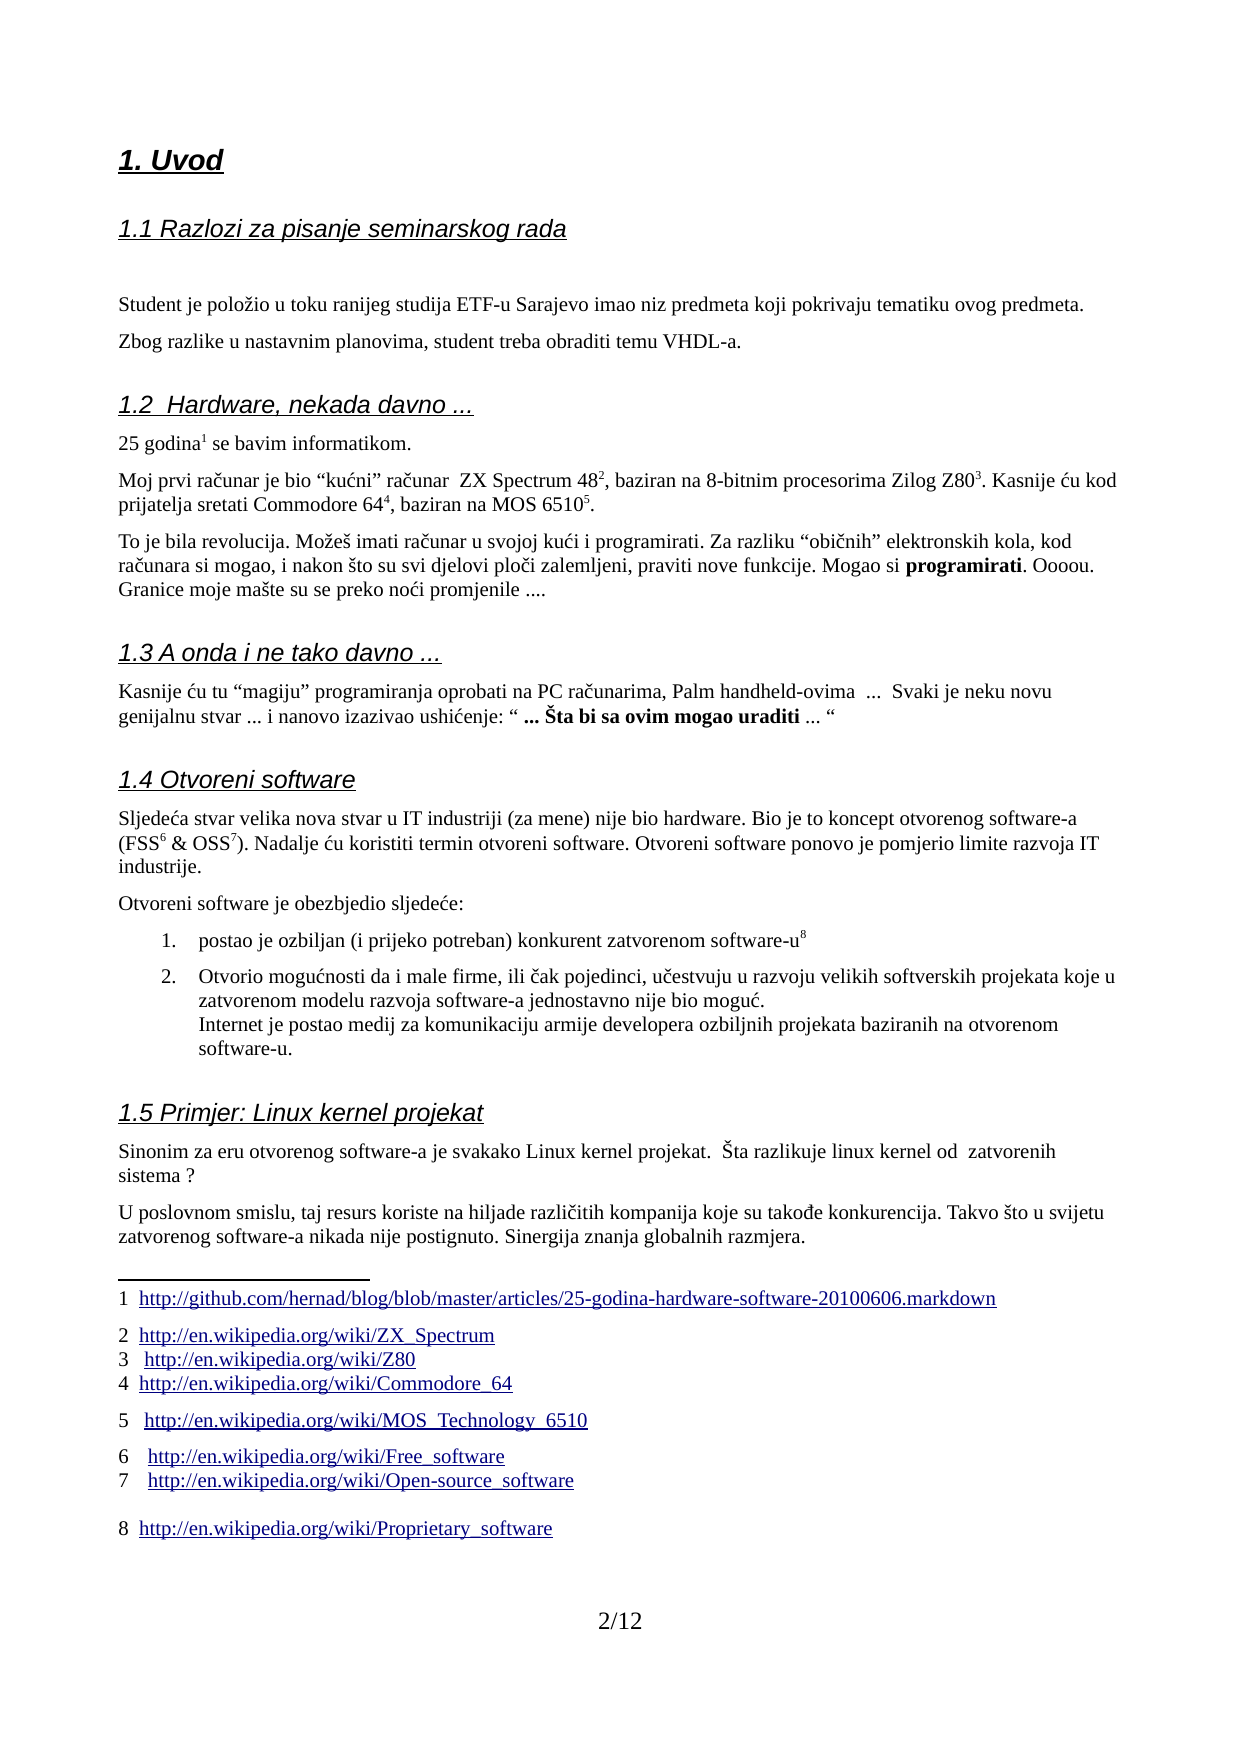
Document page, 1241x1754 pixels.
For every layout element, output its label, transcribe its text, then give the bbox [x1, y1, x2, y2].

text Kasnije ću tu “magiju” programiranja oprobati na PC računarima, Palm handheld-ovima ... Svaki je neku novu genijalnu stvar ... i nanovo izazivao ushićenje: “ ... Šta bi sa ovim mogao uraditi ... “ [118, 679, 1122, 728]
list http://en.wikipedia.org/wiki/Proprietary_software [118, 1516, 1122, 1540]
text http://en.wikipedia.org/wiki/Free_software [118, 1444, 1122, 1468]
subtitle 1.5 Primjer: Linux kernel projekat [118, 1098, 1122, 1127]
text http://en.wikipedia.org/wiki/Z80 [118, 1347, 1122, 1371]
subtitle 1.3 A onda i ne tako davno ... [118, 638, 1122, 667]
list postao je ozbiljan (i prijeko potreban) konkurent zatvorenom software-u [161, 928, 1122, 952]
text http://en.wikipedia.org/wiki/ZX_Spectrum [118, 1323, 1122, 1347]
text http://en.wikipedia.org/wiki/Open-source_software [118, 1468, 1122, 1492]
text http://en.wikipedia.org/wiki/Commodore_64 [118, 1371, 1122, 1395]
text Student je položio u toku ranijeg studija ETF-u Sarajevo imao niz predmeta koji pokrivaju tematiku ovog predmeta. [118, 292, 1122, 316]
text 25 godina se bavim informatikom. [118, 431, 1122, 455]
subtitle 1.1 Razlozi za pisanje seminarskog rada [118, 214, 1122, 243]
subtitle 1.2 Hardware, nekada davno ... [118, 390, 1122, 419]
text Zbog razlike u nastavnim planovima, student treba obraditi temu VHDL-a. [118, 328, 1122, 353]
text Sljedeća stvar velika nova stvar u IT industriji (za mene) nije bio hardware. Bio je to koncept otvorenog software-a (FSS & OSS). Nadalje ću koristiti termin otvoreni software. Otvoreni software ponovo je pomjerio limite razvoja IT industrije. [118, 806, 1122, 878]
text Moj prvi računar je bio “kućni” računar ZX Spectrum 48, baziran na 8-bitnim procesorima Zilog Z80. Kasnije ću kod prijatelja sretati Commodore 64, baziran na MOS 6510. [118, 468, 1122, 516]
list Otvorio mogućnosti da i male firme, ili čak pojedinci, učestvuju u razvoju velikih softverskih projekata koje u zatvorenom modelu razvoja software-a jednostavno nije bio moguć. Internet je postao medij za komunikaciju armije developera ozbiljnih projekata baziranih na otvorenom software-u. [161, 964, 1122, 1060]
text U poslovnom smislu, taj resurs koriste na hiljade različitih kompanija koje su takođe konkurencija. Takvo što u svijetu zatvorenog software-a nikada nije postignuto. Sinergija znanja globalnih razmjera. [118, 1200, 1122, 1248]
text Sinonim za eru otvorenog software-a je svakako Linux kernel projekat. Šta razlikuje linux kernel od zatvorenih sistema ? [118, 1139, 1122, 1187]
text http://en.wikipedia.org/wiki/MOS_Technology_6510 [118, 1407, 1122, 1432]
subtitle 1. Uvod [118, 143, 1122, 177]
text http://github.com/hernad/blog/blob/master/articles/25-godina-hardware-software-20100606.markdown [118, 1286, 1122, 1310]
text To je bila revolucija. Možeš imati računar u svojoj kući i programirati. Za razliku “običnih” elektronskih kola, kod računara si mogao, i nakon što su svi djelovi ploči zalemljeni, praviti nove funkcije. Mogao si programirati. Oooou. Granice moje mašte su se preko noći promjenile .... [118, 528, 1122, 601]
text Otvoreni software je obezbjedio sljedeće: [118, 891, 1122, 915]
subtitle 1.4 Otvoreni software [118, 765, 1122, 794]
